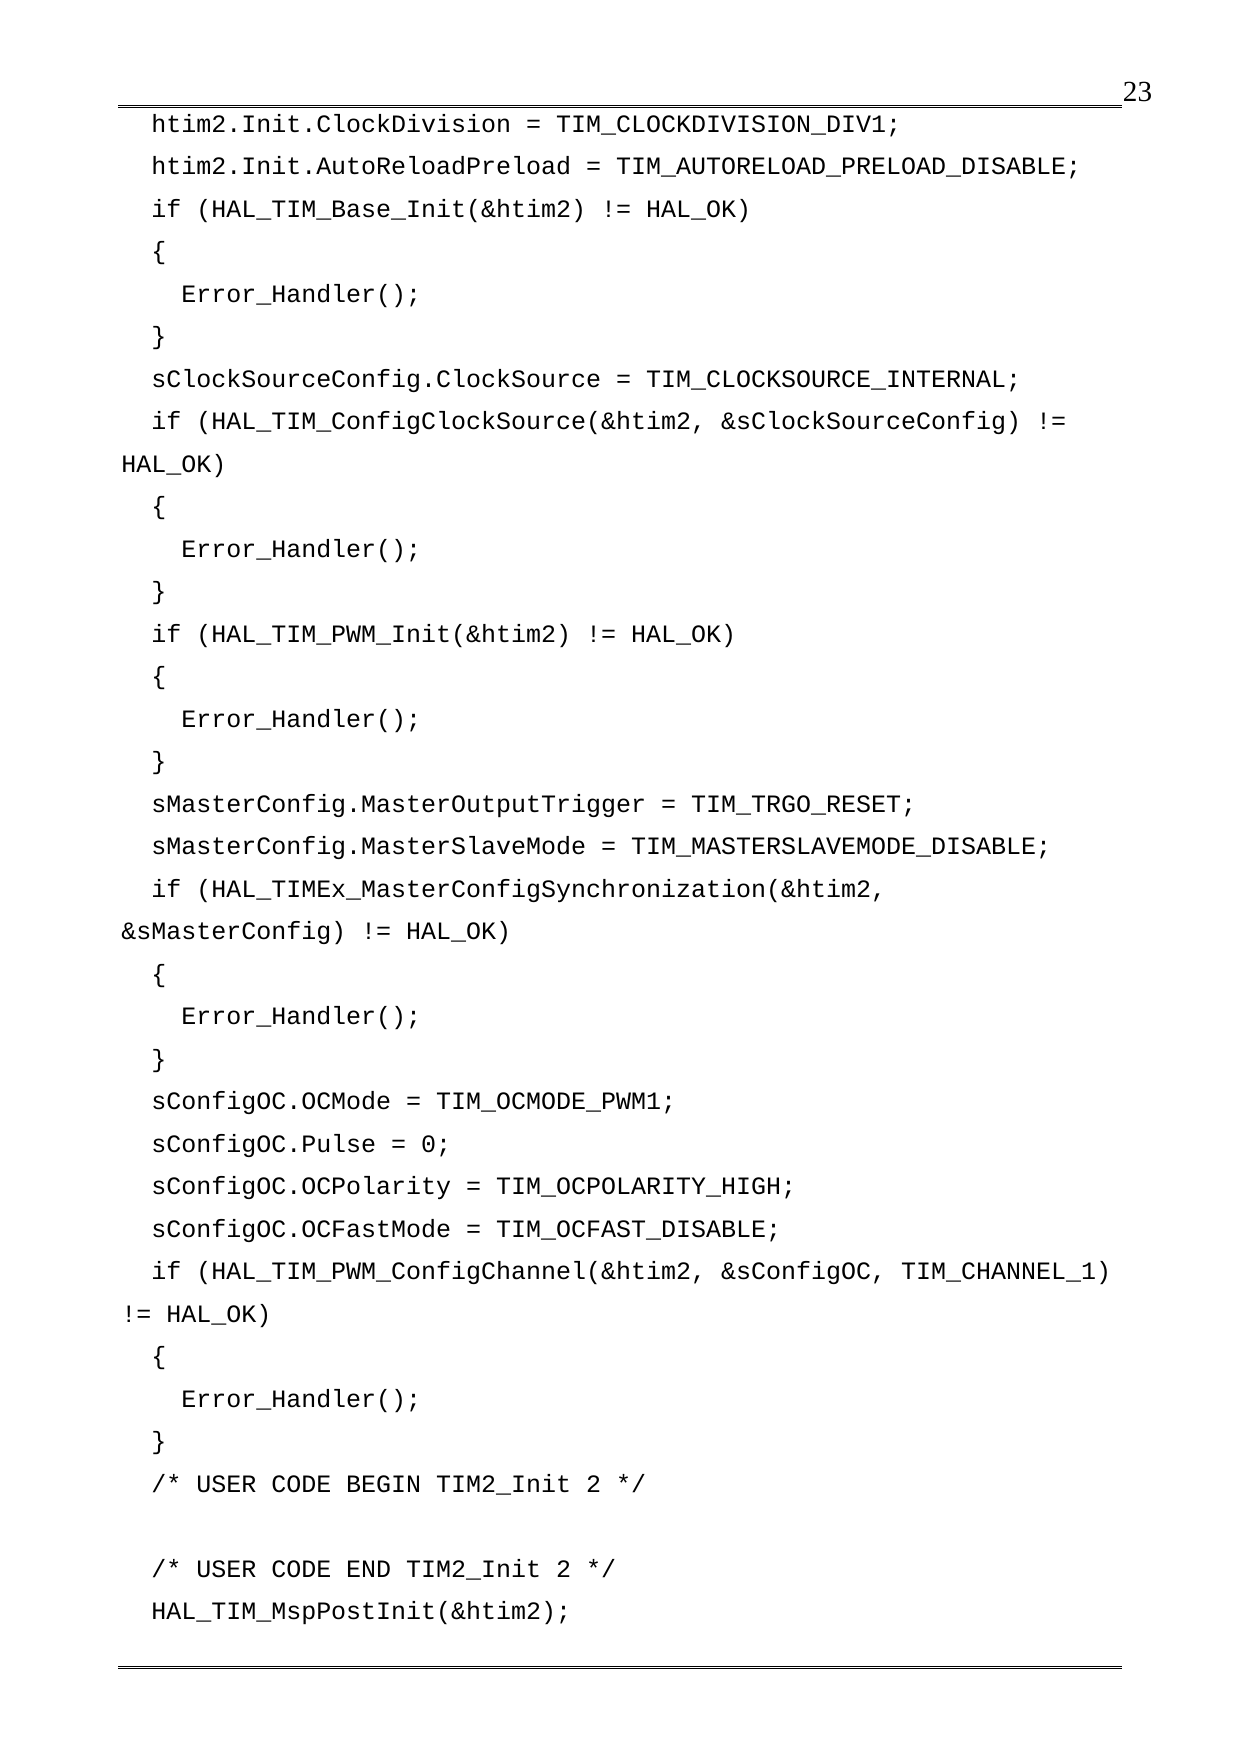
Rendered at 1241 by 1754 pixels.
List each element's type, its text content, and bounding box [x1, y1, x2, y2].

text if (HAL_TIM_PWM_ConfigChannel(&htim2, &sConfigOC, TIM_CHANNEL_1) != HAL_OK) [118, 1253, 1122, 1329]
text } [118, 318, 1122, 352]
text if (HAL_TIM_Base_Init(&htim2) != HAL_OK) [118, 190, 1122, 224]
text /* USER CODE BEGIN TIM2_Init 2 */ [118, 1465, 1122, 1499]
text sConfigOC.Pulse = 0; [118, 1125, 1122, 1159]
text /* USER CODE END TIM2_Init 2 */ [118, 1550, 1122, 1584]
text } [118, 743, 1122, 777]
text if (HAL_TIM_ConfigClockSource(&htim2, &sClockSourceConfig) != HAL_OK) [118, 403, 1122, 479]
text Error_Handler(); [118, 530, 1122, 564]
text Error_Handler(); [118, 275, 1122, 309]
text sConfigOC.OCFastMode = TIM_OCFAST_DISABLE; [118, 1210, 1122, 1244]
text Error_Handler(); [118, 1380, 1122, 1414]
text } [118, 1040, 1122, 1074]
text { [118, 233, 1122, 267]
text Error_Handler(); [118, 700, 1122, 734]
text } [118, 1423, 1122, 1457]
text } [118, 573, 1122, 607]
text { [118, 955, 1122, 989]
text { [118, 1338, 1122, 1372]
text sConfigOC.OCPolarity = TIM_OCPOLARITY_HIGH; [118, 1168, 1122, 1202]
text sMasterConfig.MasterOutputTrigger = TIM_TRGO_RESET; [118, 785, 1122, 819]
text htim2.Init.ClockDivision = TIM_CLOCKDIVISION_DIV1; [118, 108, 1122, 139]
text htim2.Init.AutoReloadPreload = TIM_AUTORELOAD_PRELOAD_DISABLE; [118, 148, 1122, 182]
text sClockSourceConfig.ClockSource = TIM_CLOCKSOURCE_INTERNAL; [118, 360, 1122, 394]
text { [118, 658, 1122, 692]
text if (HAL_TIMEx_MasterConfigSynchronization(&htim2, &sMasterConfig) != HAL_OK) [118, 870, 1122, 947]
text HAL_TIM_MspPostInit(&htim2); [118, 1593, 1122, 1627]
text { [118, 488, 1122, 522]
text sMasterConfig.MasterSlaveMode = TIM_MASTERSLAVEMODE_DISABLE; [118, 828, 1122, 862]
text if (HAL_TIM_PWM_Init(&htim2) != HAL_OK) [118, 615, 1122, 649]
text sConfigOC.OCMode = TIM_OCMODE_PWM1; [118, 1083, 1122, 1117]
text Error_Handler(); [118, 998, 1122, 1032]
